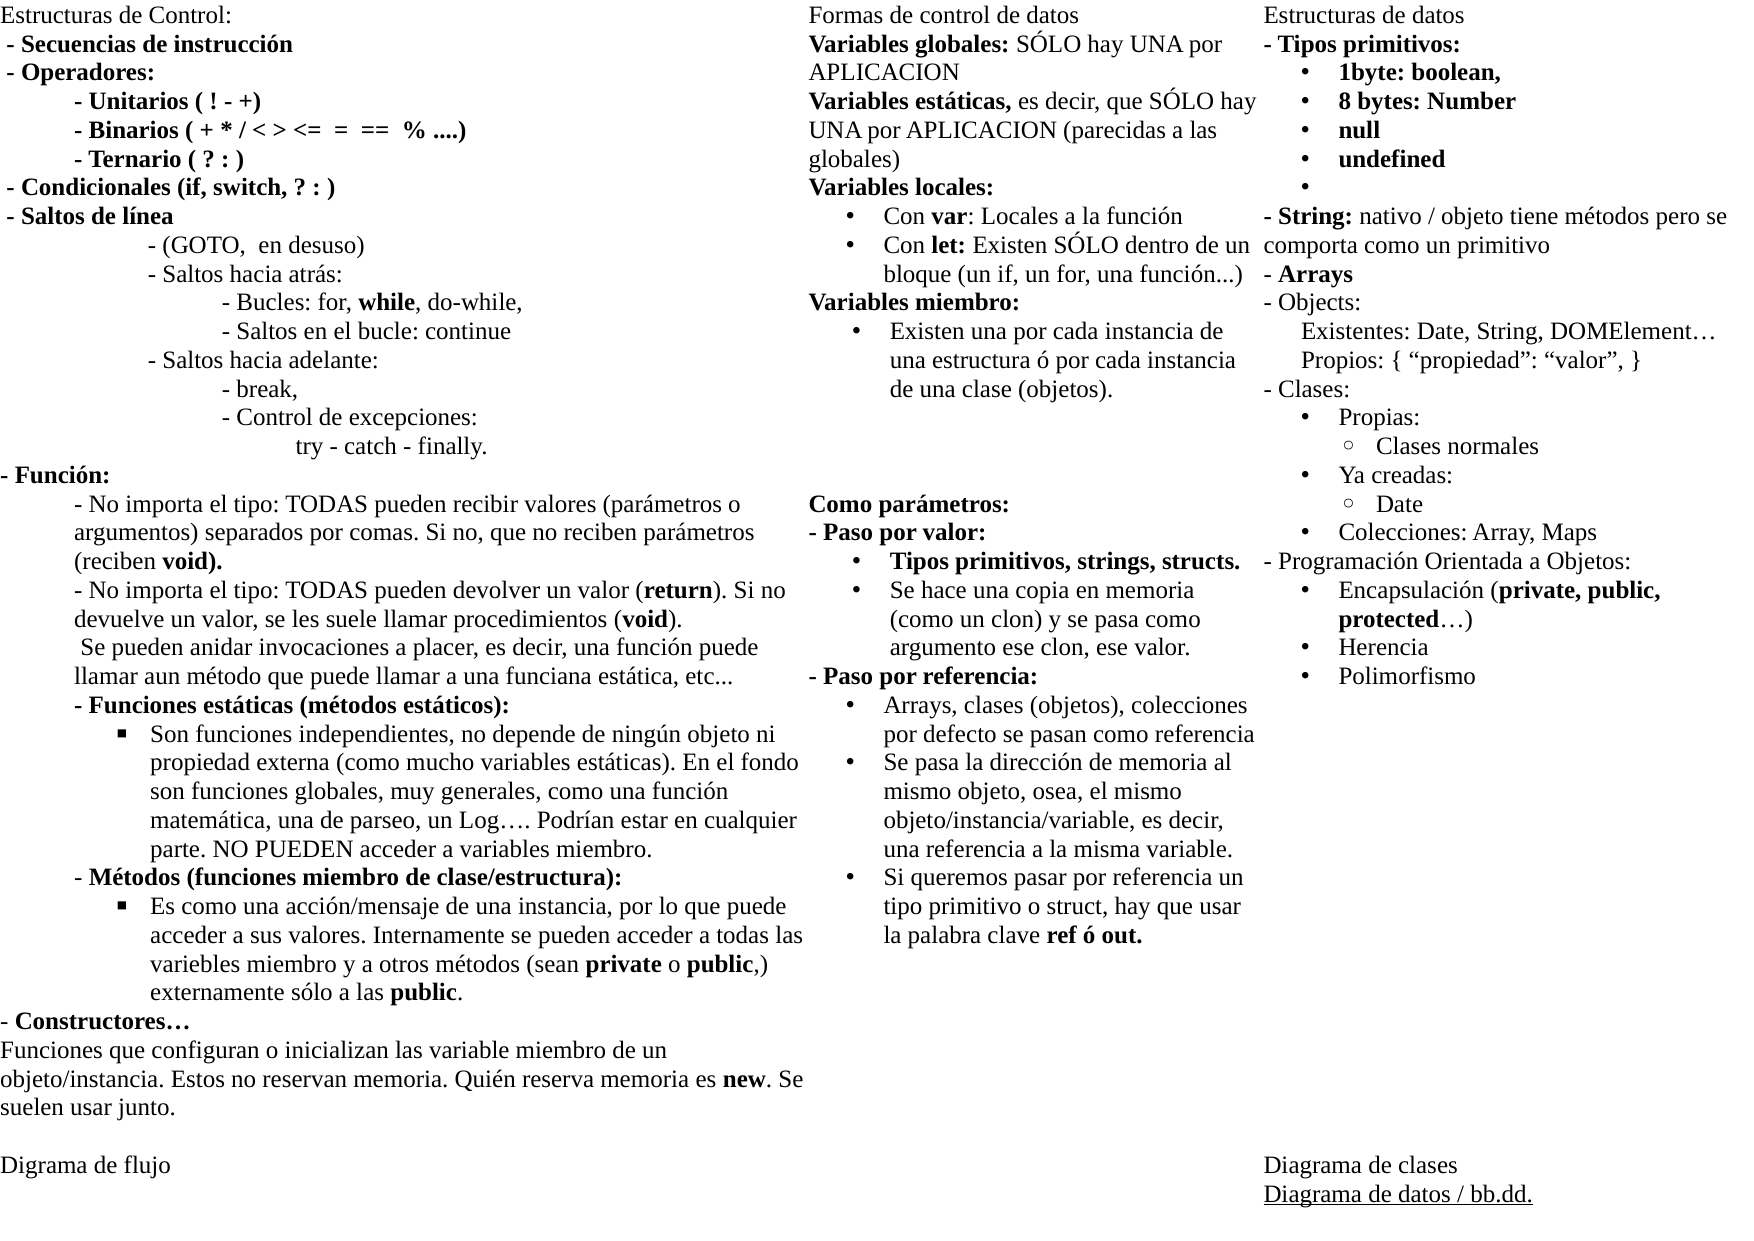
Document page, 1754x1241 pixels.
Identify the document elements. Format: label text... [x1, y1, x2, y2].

table_header Formas de control de datos [808, 0, 1263, 29]
table_header Estructuras de datos [1263, 0, 1753, 29]
table_cell Diagrama de clases Diagrama de datos / bb.dd. [1263, 1121, 1753, 1236]
table_header Estructuras de Control: [0, 0, 808, 29]
table_cell - Tipos primitivos: 1byte: boolean, 8 bytes: Number null undefined - String: nativo / objeto tiene métodos pero se comporta como un primitivo - Arrays - Objects: Existentes: Date, String, DOMElement… Propios: { “propiedad”: “valor”, } - Clases: Propias: Clases normales Ya creadas: Date Colecciones: Array, Maps - Programación Orientada a Objetos: Encapsulación (private, public, protected…) Herencia Polimorfismo [1263, 29, 1753, 1121]
table_cell Digrama de flujo [0, 1121, 808, 1236]
table_cell - Secuencias de instrucción - Operadores: - Unitarios ( ! - +) - Binarios ( + * / < > <= = == % ....) - Ternario ( ? : ) - Condicionales (if, switch, ? : ) - Saltos de línea - (GOTO, en desuso) - Saltos hacia atrás: - Bucles: for, while, do-while, - Saltos en el bucle: continue - Saltos hacia adelante: - break, - Control de excepciones: try - catch - finally. - Función: - No importa el tipo: TODAS pueden recibir valores (parámetros o argumentos) separados por comas. Si no, que no reciben parámetros (reciben void). - No importa el tipo: TODAS pueden devolver un valor (return). Si no devuelve un valor, se les suele llamar procedimientos (void). Se pueden anidar invocaciones a placer, es decir, una función puede llamar aun método que puede llamar a una funciana estática, etc... - Funciones estáticas (métodos estáticos): Son funciones independientes, no depende de ningún objeto ni propiedad externa (como mucho variables estáticas). En el fondo son funciones globales, muy generales, como una función matemática, una de parseo, un Log…. Podrían estar en cualquier parte. NO PUEDEN acceder a variables miembro. - Métodos (funciones miembro de clase/estructura): Es como una acción/mensaje de una instancia, por lo que puede acceder a sus valores. Internamente se pueden acceder a todas las variebles miembro y a otros métodos (sean private o public,) externamente sólo a las public. - Constructores… Funciones que configuran o inicializan las variable miembro de un objeto/instancia. Estos no reservan memoria. Quién reserva memoria es new. Se suelen usar junto. [0, 29, 808, 1121]
table_cell [808, 1121, 1263, 1236]
table_cell Variables globales: SÓLO hay UNA por APLICACION Variables estáticas, es decir, que SÓLO hay UNA por APLICACION (parecidas a las globales) Variables locales: Con var: Locales a la función Con let: Existen SÓLO dentro de un bloque (un if, un for, una función...) Variables miembro: Existen una por cada instancia de una estructura ó por cada instancia de una clase (objetos). Como parámetros: - Paso por valor: Tipos primitivos, strings, structs. Se hace una copia en memoria (como un clon) y se pasa como argumento ese clon, ese valor. - Paso por referencia: Arrays, clases (objetos), colecciones por defecto se pasan como referencia Se pasa la dirección de memoria al mismo objeto, osea, el mismo objeto/instancia/variable, es decir, una referencia a la misma variable. Si queremos pasar por referencia un tipo primitivo o struct, hay que usar la palabra clave ref ó out. [808, 29, 1263, 1121]
